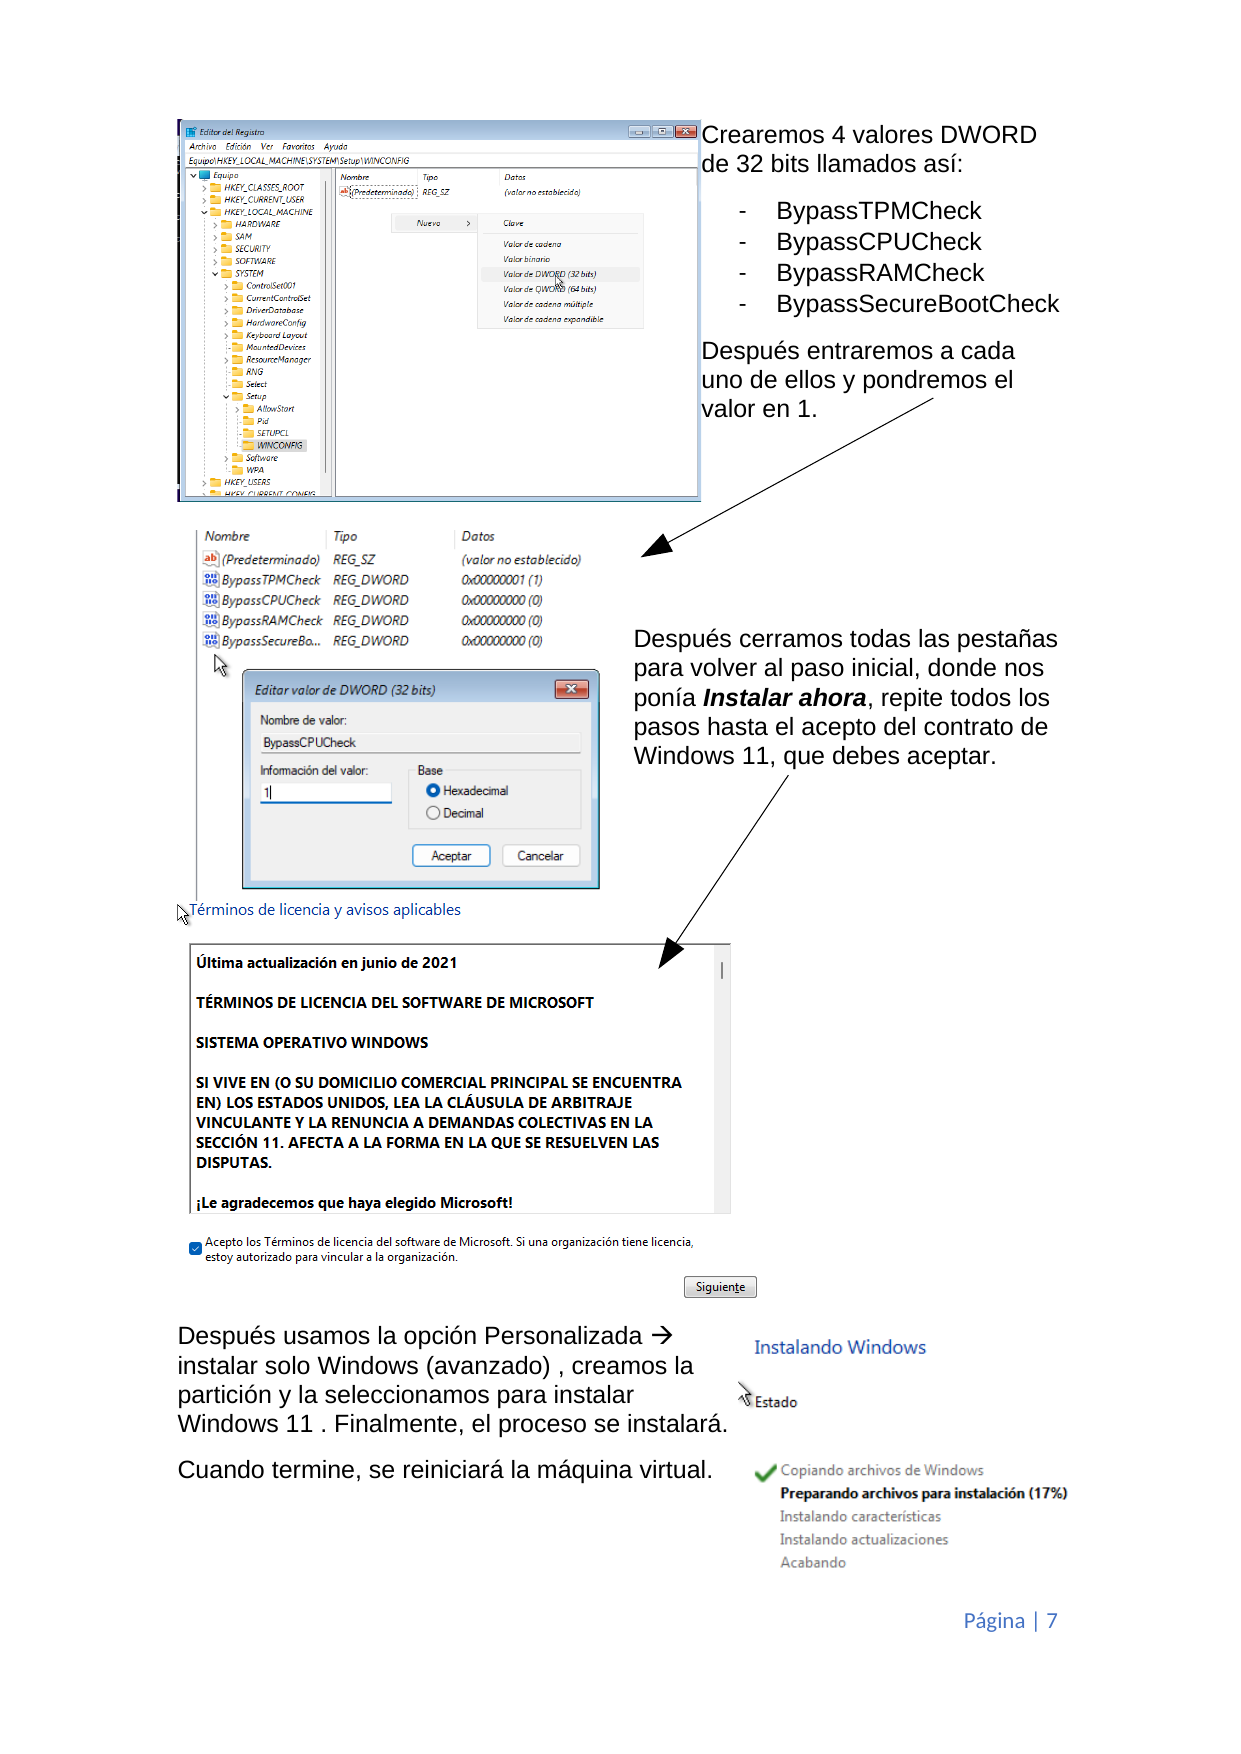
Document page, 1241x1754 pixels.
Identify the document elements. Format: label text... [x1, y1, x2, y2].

list BypassSecureBootCheck [702, 288, 1063, 318]
list BypassTPMCheck [702, 195, 1063, 225]
text Después entraremos a cada uno de ellos y pondremos el valor en 1. [702, 336, 1063, 423]
list BypassRAMCheck [702, 257, 1063, 287]
text Después cerramos todas las pestañas para volver al paso inicial, donde nos ponía Instalar ahora, repite todos los pasos hasta el acepto del contrato de Windows 11, que debes aceptar. [634, 624, 1063, 770]
text Después usamos la opción Personalizada  instalar solo Windows (avanzado) , creamos la partición y la seleccionamos para instalar Windows 11 . Finalmente, el proceso se instalará. [177, 1321, 1063, 1438]
list BypassCPUCheck [702, 226, 1063, 256]
text Crearemos 4 valores DWORD de 32 bits llamados así: [702, 120, 1063, 178]
text Cuando termine, se reiniciará la máquina virtual. [177, 1455, 738, 1484]
